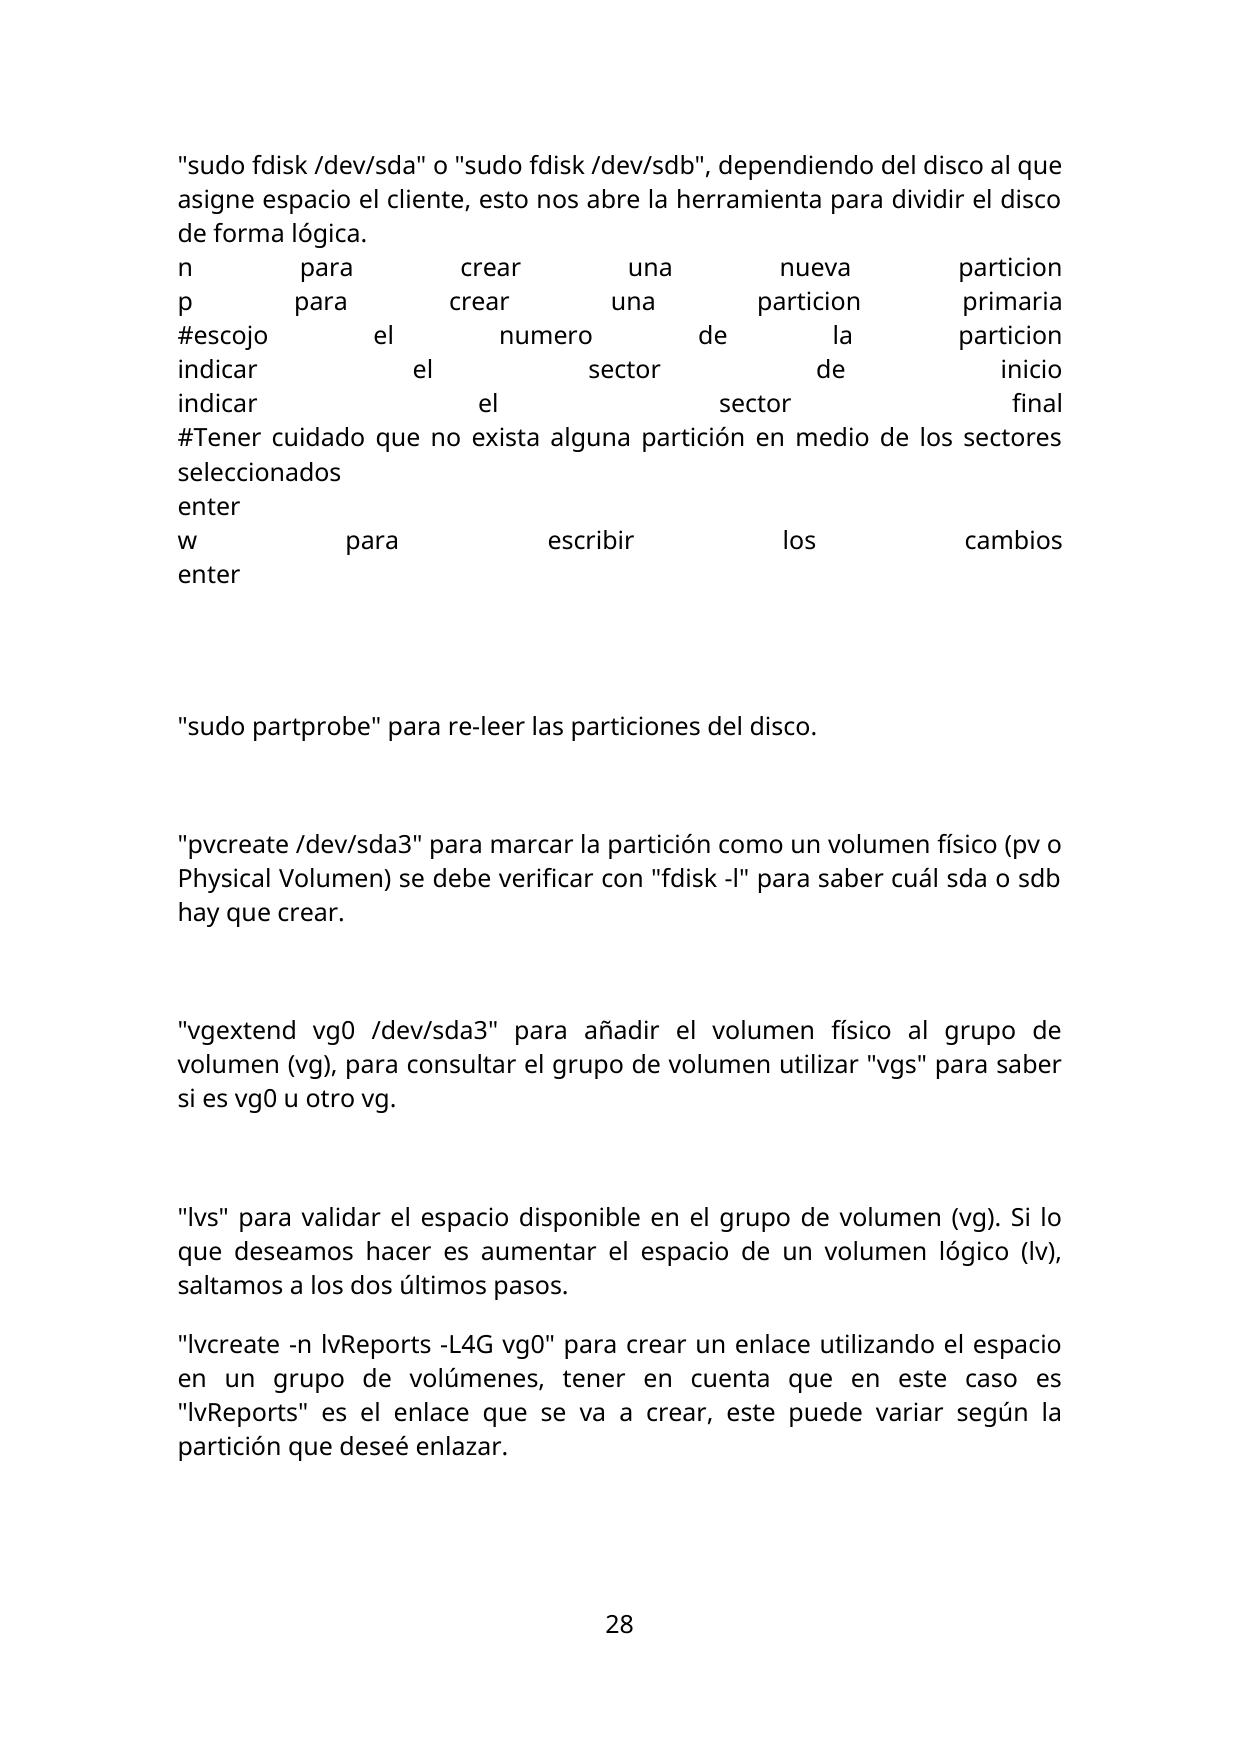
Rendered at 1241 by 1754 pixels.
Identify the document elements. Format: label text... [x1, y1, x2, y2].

text "sudo partprobe" para re-leer las particiones del disco. [177, 708, 1063, 743]
text "lvcreate -n lvReports -L4G vg0" para crear un enlace utilizando el espacio en un grupo de volúmenes, tener en cuenta que en este caso es "lvReports" es el enlace que se va a crear, este puede variar según la partición que deseé enlazar. [177, 1326, 1063, 1463]
text "lvs" para validar el espacio disponible en el grupo de volumen (vg). Si lo que deseamos hacer es aumentar el espacio de un volumen lógico (lv), saltamos a los dos últimos pasos. [177, 1199, 1063, 1301]
text "pvcreate /dev/sda3" para marcar la partición como un volumen físico (pv o Physical Volumen) se debe verificar con "fdisk -l" para saber cuál sda o sdb hay que crear. [177, 827, 1063, 929]
text "sudo fdisk /dev/sda" o "sudo fdisk /dev/sdb", dependiendo del disco al que asigne espacio el cliente, esto nos abre la herramienta para dividir el disco de forma lógica. [177, 148, 1063, 250]
text "vgextend vg0 /dev/sda3" para añadir el volumen físico al grupo de volumen (vg), para consultar el grupo de volumen utilizar "vgs" para saber si es vg0 u otro vg. [177, 1013, 1063, 1115]
text n para crear una nueva particion p para crear una particion primaria #escojo el numero de la particion indicar el sector de inicio indicar el sector final #Tener cuidado que no exista alguna partición en medio de los sectores seleccionados enter w para escribir los cambios enter [177, 250, 1063, 624]
